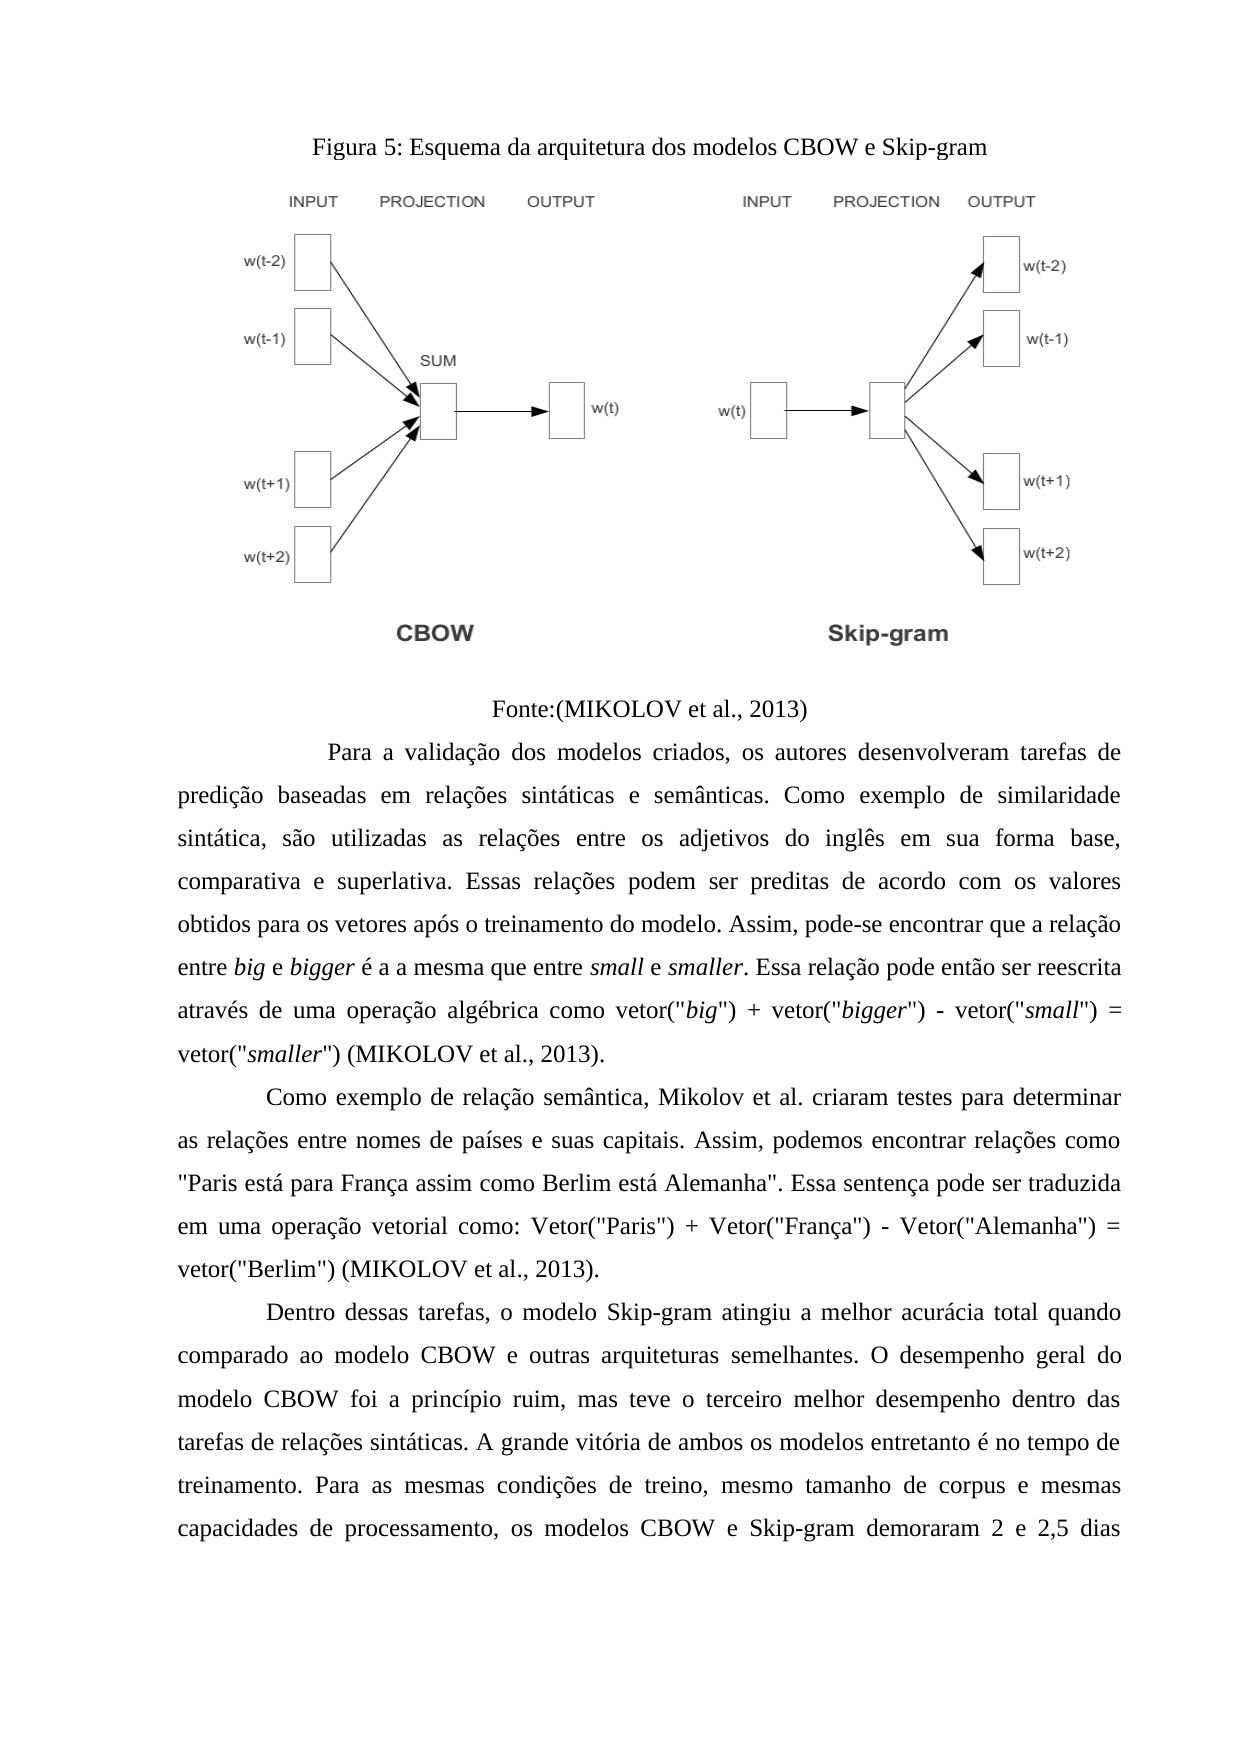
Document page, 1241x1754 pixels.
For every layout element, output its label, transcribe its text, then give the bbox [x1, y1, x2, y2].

picture [210, 160, 1089, 665]
text Para a validação dos modelos criados, os autores desenvolveram tarefas de predição baseadas em relações sintáticas e semânticas. Como exemplo de similaridade sintática, são utilizadas as relações entre os adjetivos do inglês em sua forma base, comparativa e superlativa. Essas relações podem ser preditas de acordo com os valores obtidos para os vetores após o treinamento do modelo. Assim, pode-se encontrar que a relação entre big e bigger é a a mesma que entre small e smaller. Essa relação pode então ser reescrita através de uma operação algébrica como vetor("big") + vetor("bigger") - vetor("small") = vetor("smaller") (MIKOLOV et al., 2013). [177, 722, 1122, 1067]
text Como exemplo de relação semântica, Mikolov et al. criaram testes para determinar as relações entre nomes de países e suas capitais. Assim, podemos encontrar relações como "Paris está para França assim como Berlim está Alemanha". Essa sentença pode ser traduzida em uma operação vetorial como: Vetor("Paris") + Vetor("França") - Vetor("Alemanha") = vetor("Berlim") (MIKOLOV et al., 2013). [177, 1082, 1122, 1283]
text Dentro dessas tarefas, o modelo Skip-gram atingiu a melhor acurácia total quando comparado ao modelo CBOW e outras arquiteturas semelhantes. O desempenho geral do modelo CBOW foi a princípio ruim, mas teve o terceiro melhor desempenho dentro das tarefas de relações sintáticas. A grande vitória de ambos os modelos entretanto é no tempo de treinamento. Para as mesmas condições de treino, mesmo tamanho de corpus e mesmas capacidades de processamento, os modelos CBOW e Skip-gram demoraram 2 e 2,5 dias [177, 1297, 1122, 1542]
text Figura 5: Esquema da arquitetura dos modelos CBOW e Skip-gram [177, 132, 1122, 160]
text Fonte:(MIKOLOV et al., 2013) [177, 175, 1122, 722]
